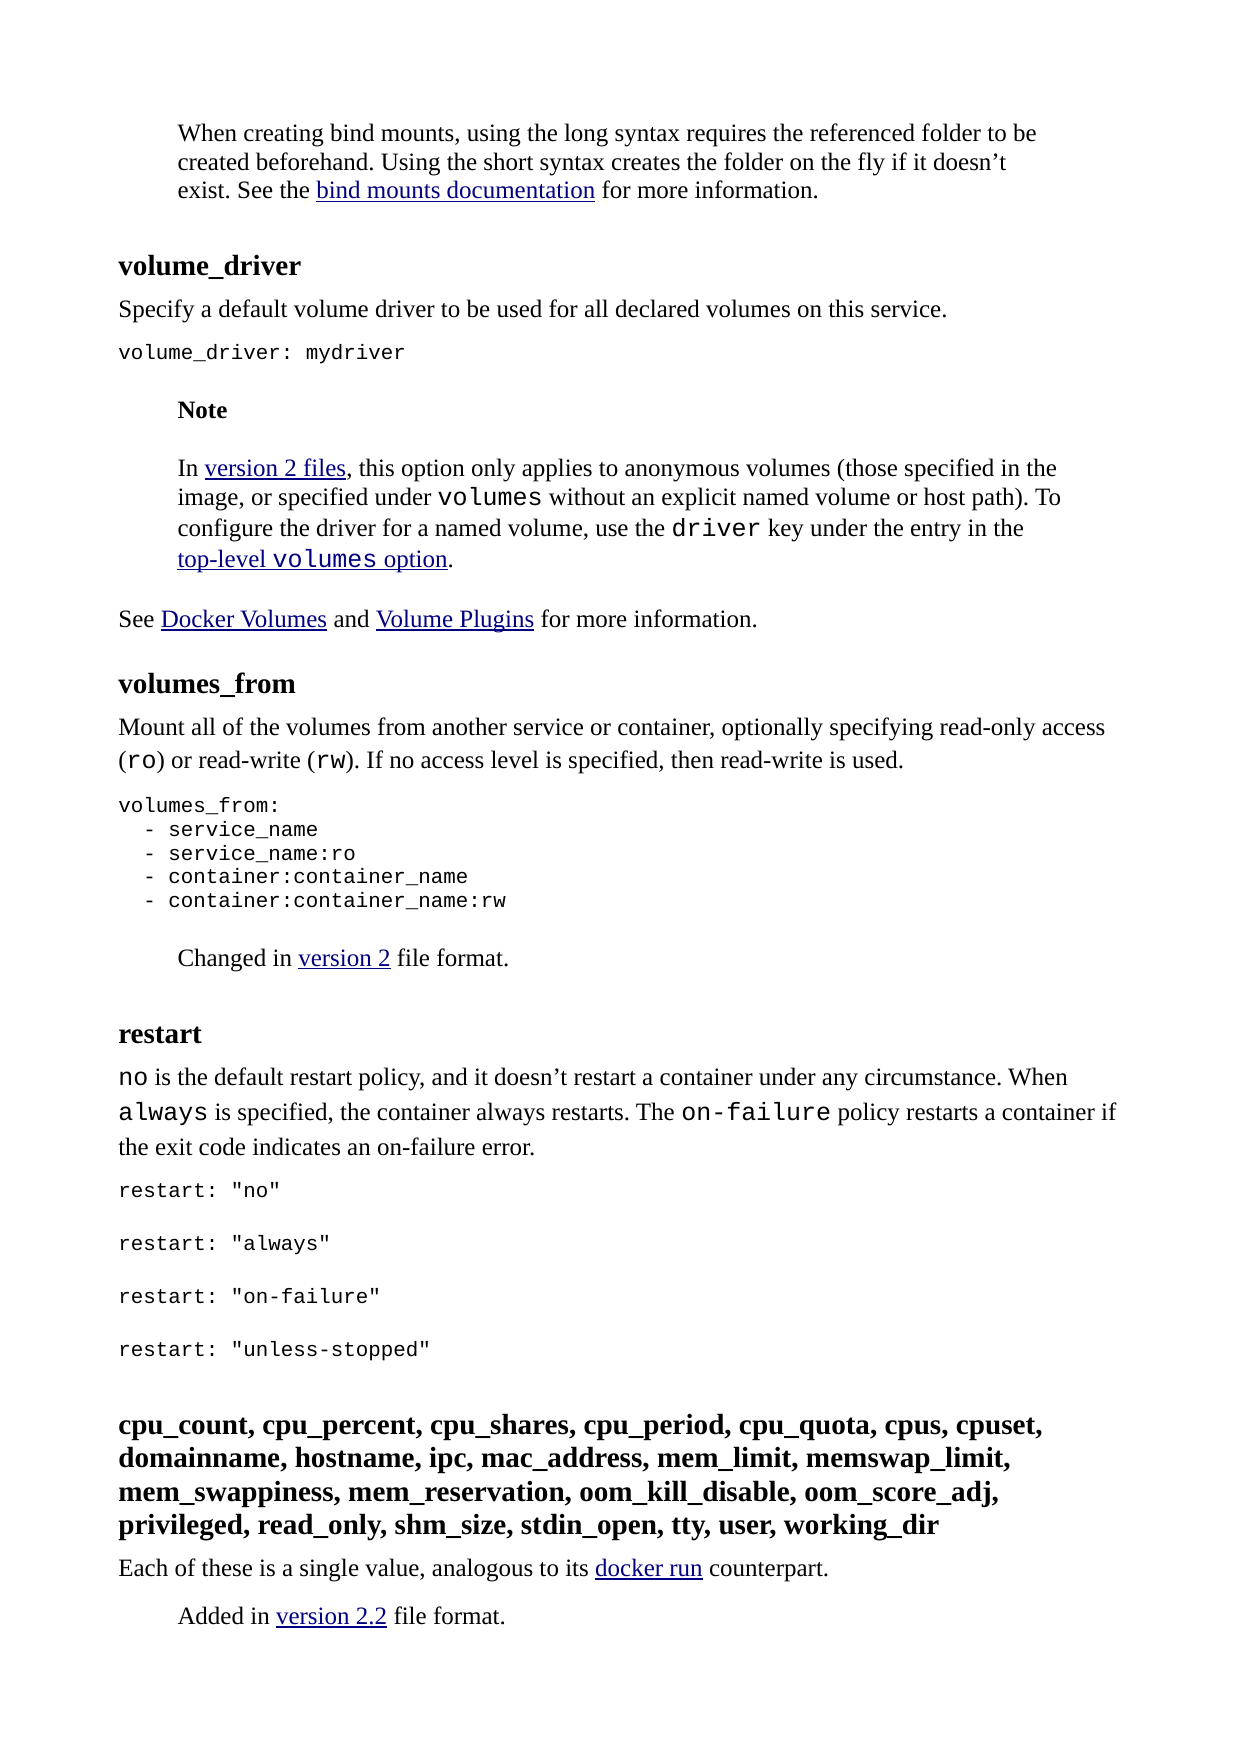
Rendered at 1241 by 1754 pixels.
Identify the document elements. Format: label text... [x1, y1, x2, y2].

text - service_name [118, 819, 1122, 843]
text In version 2 files, this option only applies to anonymous volumes (those specified in the image, or specified under volumes without an explicit named volume or host path). To configure the driver for a named volume, use the driver key under the entry in the top-level volumes option. [177, 453, 1063, 575]
text Each of these is a single value, analogous to its docker run counterpart. [118, 1553, 1122, 1582]
text When creating bind mounts, using the long syntax requires the referenced folder to be created beforehand. Using the short syntax creates the folder on the fly if it doesn’t exist. See the bind mounts documentation for more information. [177, 118, 1063, 204]
text restart: "no" [118, 1180, 1122, 1203]
text - service_name:ro [118, 843, 1122, 866]
text - container:container_name [118, 866, 1122, 890]
text Added in version 2.2 file format. [177, 1601, 1063, 1630]
text restart: "on-failure" [118, 1286, 1122, 1310]
text Specify a default volume driver to be used for all declared volumes on this service. [118, 294, 1122, 323]
subtitle cpu_count, cpu_percent, cpu_shares, cpu_period, cpu_quota, cpus, cpuset, domainname, hostname, ipc, mac_address, mem_limit, memswap_limit, mem_swappiness, mem_reservation, oom_kill_disable, oom_score_adj, privileged, read_only, shm_size, stdin_open, tty, user, working_dir [118, 1407, 1122, 1541]
text restart: "unless-stopped" [118, 1339, 1122, 1363]
text no is the default restart policy, and it doesn’t restart a container under any circumstance. When always is specified, the container always restarts. The on-failure policy restarts a container if the exit code indicates an on-failure error. [118, 1062, 1122, 1161]
text Mount all of the volumes from another service or container, optionally specifying read-only access (ro) or read-write (rw). If no access level is specified, then read-write is used. [118, 712, 1122, 776]
text Note [177, 395, 1063, 424]
text Changed in version 2 file format. [177, 943, 1063, 972]
subtitle volumes_from [118, 666, 1122, 700]
text volume_driver: mydriver [118, 342, 1122, 366]
text restart: "always" [118, 1233, 1122, 1257]
subtitle restart [118, 1016, 1122, 1049]
subtitle volume_driver [118, 248, 1122, 282]
text volumes_from: [118, 795, 1122, 819]
text - container:container_name:rw [118, 890, 1122, 914]
text See Docker Volumes and Volume Plugins for more information. [118, 604, 1122, 633]
